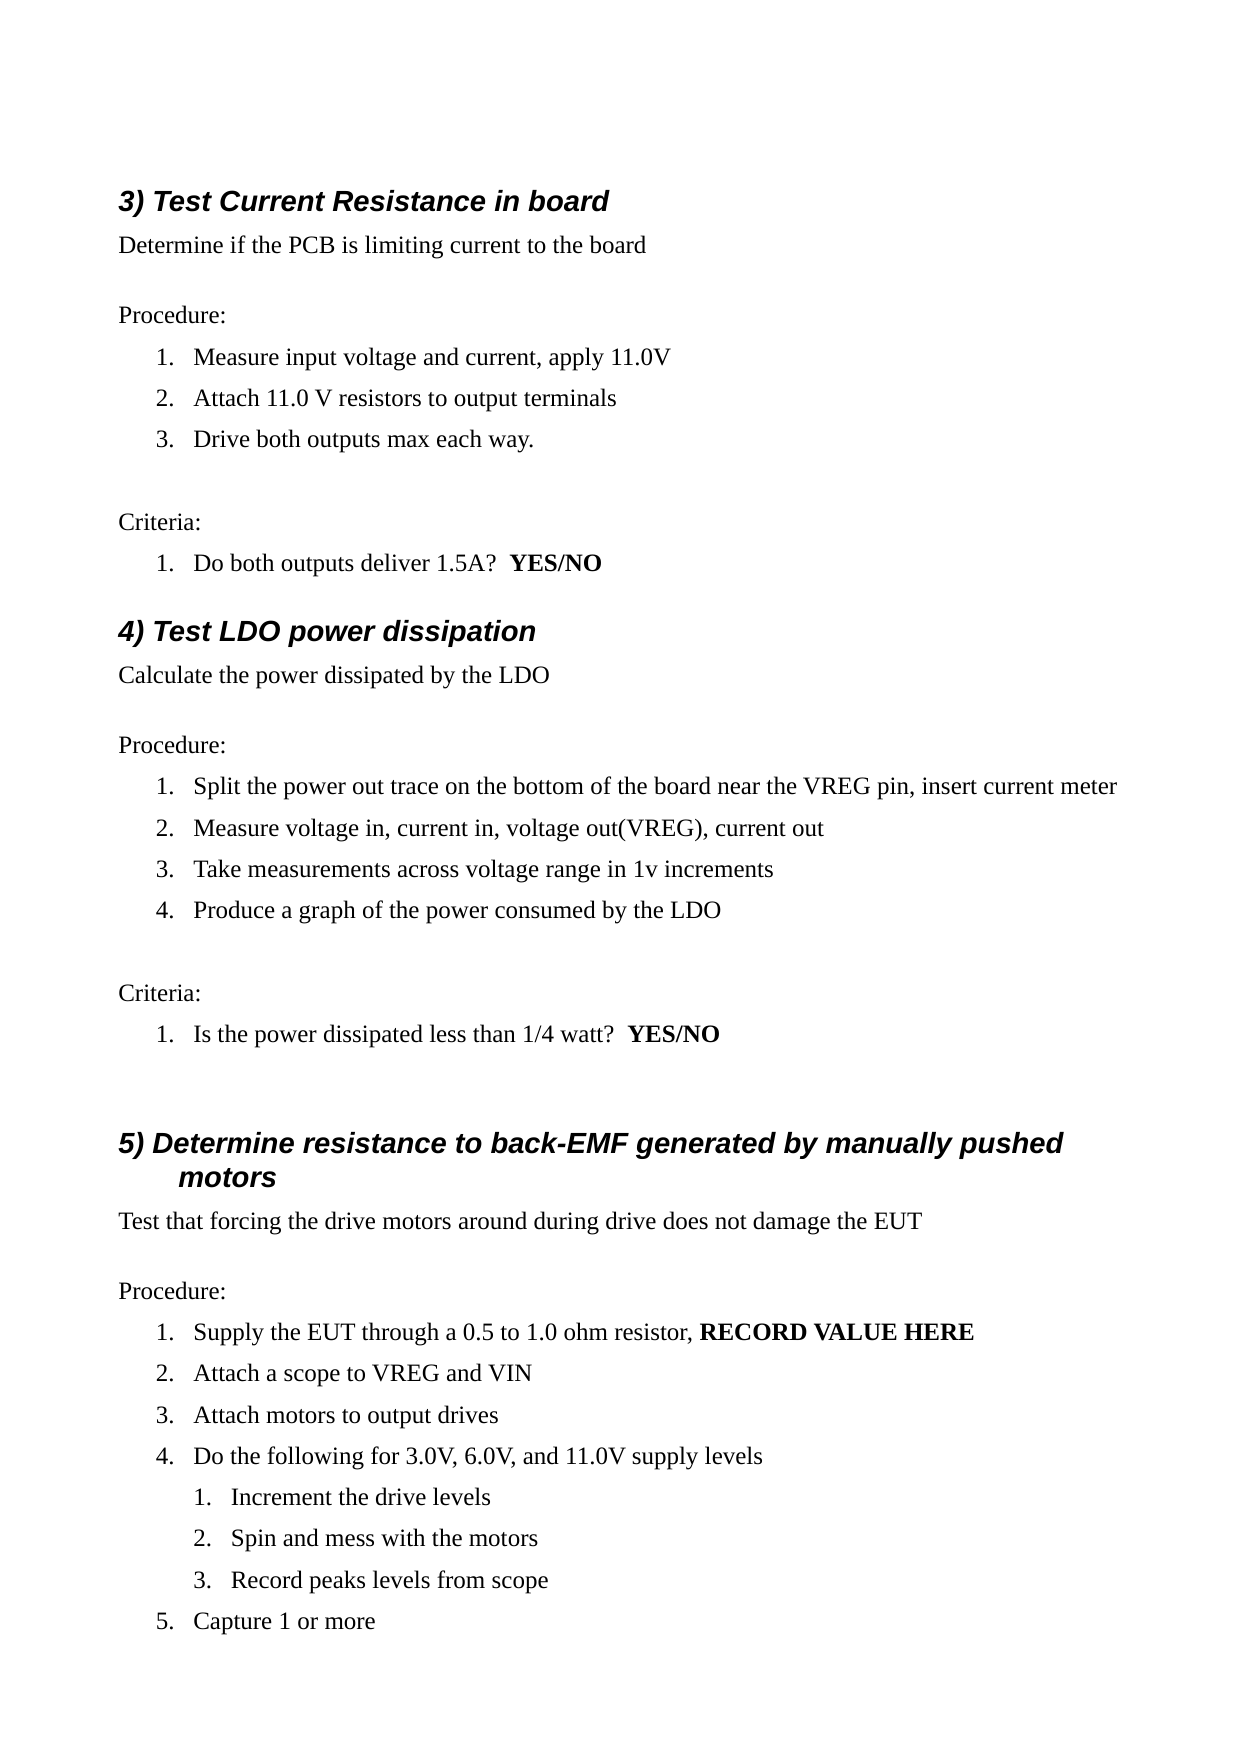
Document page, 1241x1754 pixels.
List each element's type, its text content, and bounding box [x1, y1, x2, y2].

text Procedure: [118, 1276, 1122, 1305]
list Drive both outputs max each way. [156, 424, 1122, 453]
subtitle 4) Test LDO power dissipation [118, 614, 1122, 648]
list Attach a scope to VREG and VIN [156, 1358, 1122, 1387]
list Record peaks levels from scope [193, 1565, 1122, 1593]
list Measure input voltage and current, apply 11.0V [156, 342, 1122, 370]
list Do both outputs deliver 1.5A? YES/NO [156, 548, 1122, 577]
list Produce a graph of the power consumed by the LDO [156, 895, 1122, 924]
list Attach 11.0 V resistors to output terminals [156, 383, 1122, 412]
text Calculate the power dissipated by the LDO [118, 660, 1122, 689]
list Increment the drive levels [193, 1482, 1122, 1511]
list Take measurements across voltage range in 1v increments [156, 854, 1122, 883]
subtitle 5) Determine resistance to back-EMF generated by manually pushed motors [118, 1126, 1122, 1193]
text Procedure: [118, 730, 1122, 759]
text Determine if the PCB is limiting current to the board [118, 230, 1122, 259]
text Criteria: [118, 507, 1122, 535]
list Supply the EUT through a 0.5 to 1.0 ohm resistor, RECORD VALUE HERE [156, 1317, 1122, 1346]
text Criteria: [118, 978, 1122, 1006]
list Capture 1 or more [156, 1606, 1122, 1635]
subtitle 3) Test Current Resistance in board [118, 184, 1122, 218]
list Spin and mess with the motors [193, 1523, 1122, 1552]
text Test that forcing the drive motors around during drive does not damage the EUT [118, 1206, 1122, 1235]
list Split the power out trace on the bottom of the board near the VREG pin, insert current meter [156, 771, 1122, 800]
list Measure voltage in, current in, voltage out(VREG), current out [156, 813, 1122, 841]
list Do the following for 3.0V, 6.0V, and 11.0V supply levels [156, 1441, 1122, 1470]
list Is the power dissipated less than 1/4 watt? YES/NO [156, 1019, 1122, 1048]
list Attach motors to output drives [156, 1400, 1122, 1428]
text Procedure: [118, 300, 1122, 329]
